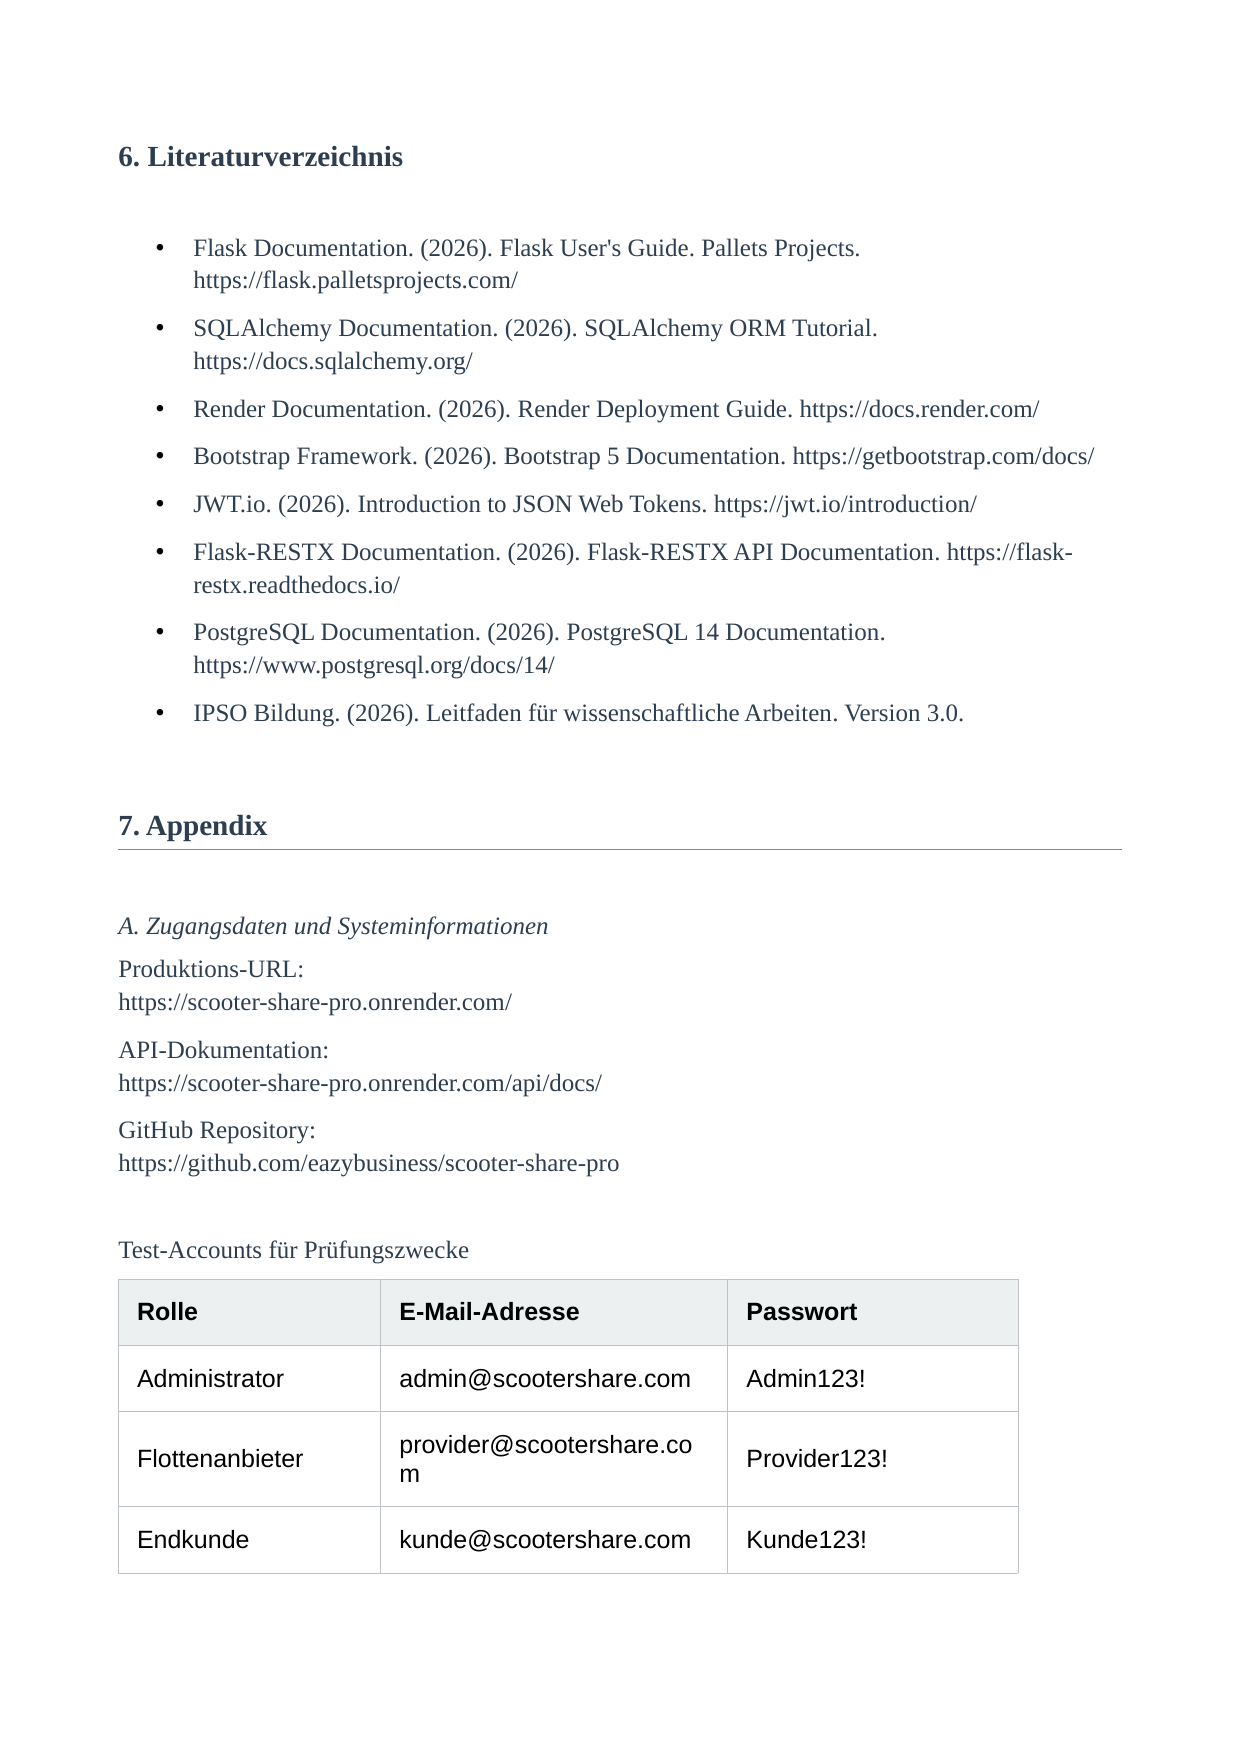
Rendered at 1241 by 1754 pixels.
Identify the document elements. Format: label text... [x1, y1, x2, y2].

table_cell Endkunde [119, 1507, 380, 1573]
text API-Dokumentation: https://scooter-share-pro.onrender.com/api/docs/ [118, 1035, 1122, 1097]
table_header E-Mail-Adresse [381, 1280, 727, 1345]
list JWT.io. (2026). Introduction to JSON Web Tokens. https://jwt.io/introduction/ [156, 489, 1122, 518]
subtitle 7. Appendix [118, 808, 1122, 849]
table_cell Flottenanbieter [119, 1412, 380, 1506]
list SQLAlchemy Documentation. (2026). SQLAlchemy ORM Tutorial. https://docs.sqlalchemy.org/ [156, 313, 1122, 375]
list Flask Documentation. (2026). Flask User's Guide. Pallets Projects. https://flask.palletsprojects.com/ [156, 233, 1122, 294]
list Bootstrap Framework. (2026). Bootstrap 5 Documentation. https://getbootstrap.com/docs/ [156, 441, 1122, 470]
list Render Documentation. (2026). Render Deployment Guide. https://docs.render.com/ [156, 394, 1122, 423]
subtitle A. Zugangsdaten und Systeminformationen [118, 911, 1122, 940]
table_cell provider@scootershare.com [381, 1412, 727, 1506]
subtitle 6. Literaturverzeichnis [118, 139, 1122, 172]
table_cell Provider123! [728, 1412, 1018, 1506]
table_cell Admin123! [728, 1346, 1018, 1411]
table_cell kunde@scootershare.com [381, 1507, 727, 1573]
table_cell Administrator [119, 1346, 380, 1411]
table_header Rolle [119, 1280, 380, 1345]
table_cell Kunde123! [728, 1507, 1018, 1573]
list PostgreSQL Documentation. (2026). PostgreSQL 14 Documentation. https://www.postgresql.org/docs/14/ [156, 617, 1122, 679]
list IPSO Bildung. (2026). Leitfaden für wissenschaftliche Arbeiten. Version 3.0. [156, 698, 1122, 727]
subtitle Test-Accounts für Prüfungszwecke [118, 1235, 1122, 1264]
table_cell admin@scootershare.com [381, 1346, 727, 1411]
table_header Passwort [728, 1280, 1018, 1345]
text Produktions-URL: https://scooter-share-pro.onrender.com/ [118, 954, 1122, 1016]
list Flask-RESTX Documentation. (2026). Flask-RESTX API Documentation. https://flask-restx.readthedocs.io/ [156, 537, 1122, 598]
text GitHub Repository: https://github.com/eazybusiness/scooter-share-pro [118, 1116, 1122, 1177]
